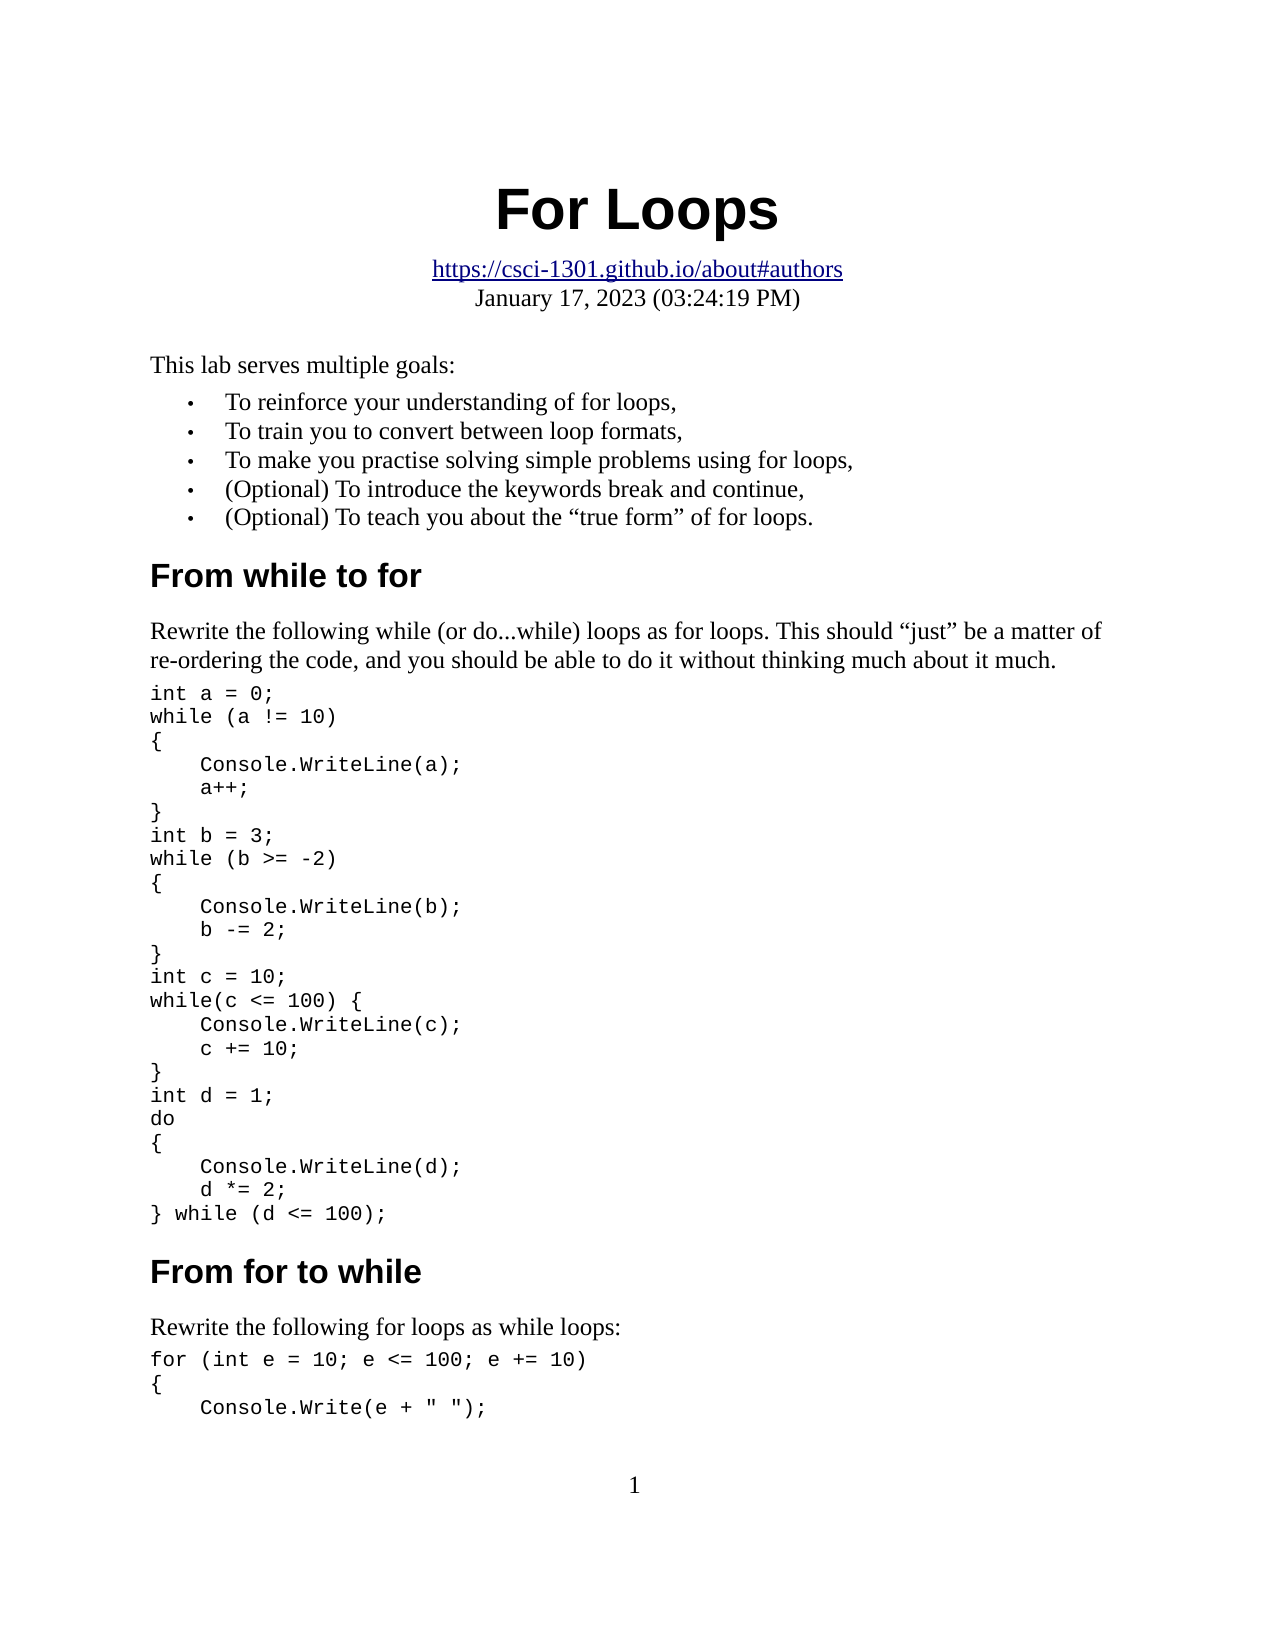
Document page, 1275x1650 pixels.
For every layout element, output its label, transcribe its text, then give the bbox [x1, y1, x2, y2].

text Console.WriteLine(b); [150, 896, 1125, 919]
text int b = 3; [150, 825, 1125, 848]
text int d = 1; [150, 1085, 1125, 1108]
text { [150, 1132, 1125, 1156]
text for (int e = 10; e <= 100; e += 10) [150, 1349, 1125, 1373]
list To make you practise solving simple problems using for loops, [187, 445, 1125, 474]
list To reinforce your understanding of for loops, [187, 387, 1125, 416]
list To train you to convert between loop formats, [187, 416, 1125, 445]
text int c = 10; [150, 967, 1125, 990]
subtitle From while to for [150, 556, 1125, 595]
text int a = 0; [150, 683, 1125, 706]
list (Optional) To teach you about the “true form” of for loops. [187, 502, 1125, 531]
subtitle From for to while [150, 1252, 1125, 1290]
text while (b >= -2) [150, 848, 1125, 872]
text Console.WriteLine(c); [150, 1014, 1125, 1037]
text January 17, 2023 (03:24:19 PM) [150, 283, 1125, 312]
text { [150, 872, 1125, 896]
text d *= 2; [150, 1179, 1125, 1203]
text while(c <= 100) { [150, 990, 1125, 1014]
text c += 10; [150, 1037, 1125, 1061]
text Rewrite the following while (or do...while) loops as for loops. This should “just” be a matter of re-ordering the code, and you should be able to do it without thinking much about it much. [150, 616, 1125, 674]
text Console.Write(e + " "); [150, 1397, 1125, 1420]
list (Optional) To introduce the keywords break and continue, [187, 474, 1125, 502]
title For Loops [150, 175, 1125, 242]
text while (a != 10) [150, 706, 1125, 730]
text a++; [150, 777, 1125, 801]
text This lab serves multiple goals: [150, 350, 1125, 378]
text { [150, 730, 1125, 754]
text } while (d <= 100); [150, 1203, 1125, 1227]
text } [150, 943, 1125, 967]
text Rewrite the following for loops as while loops: [150, 1312, 1125, 1341]
text { [150, 1373, 1125, 1397]
text b -= 2; [150, 919, 1125, 943]
text do [150, 1108, 1125, 1132]
text Console.WriteLine(a); [150, 754, 1125, 777]
text https://csci-1301.github.io/about#authors [150, 254, 1125, 283]
text Console.WriteLine(d); [150, 1156, 1125, 1179]
text } [150, 1061, 1125, 1085]
text } [150, 801, 1125, 825]
